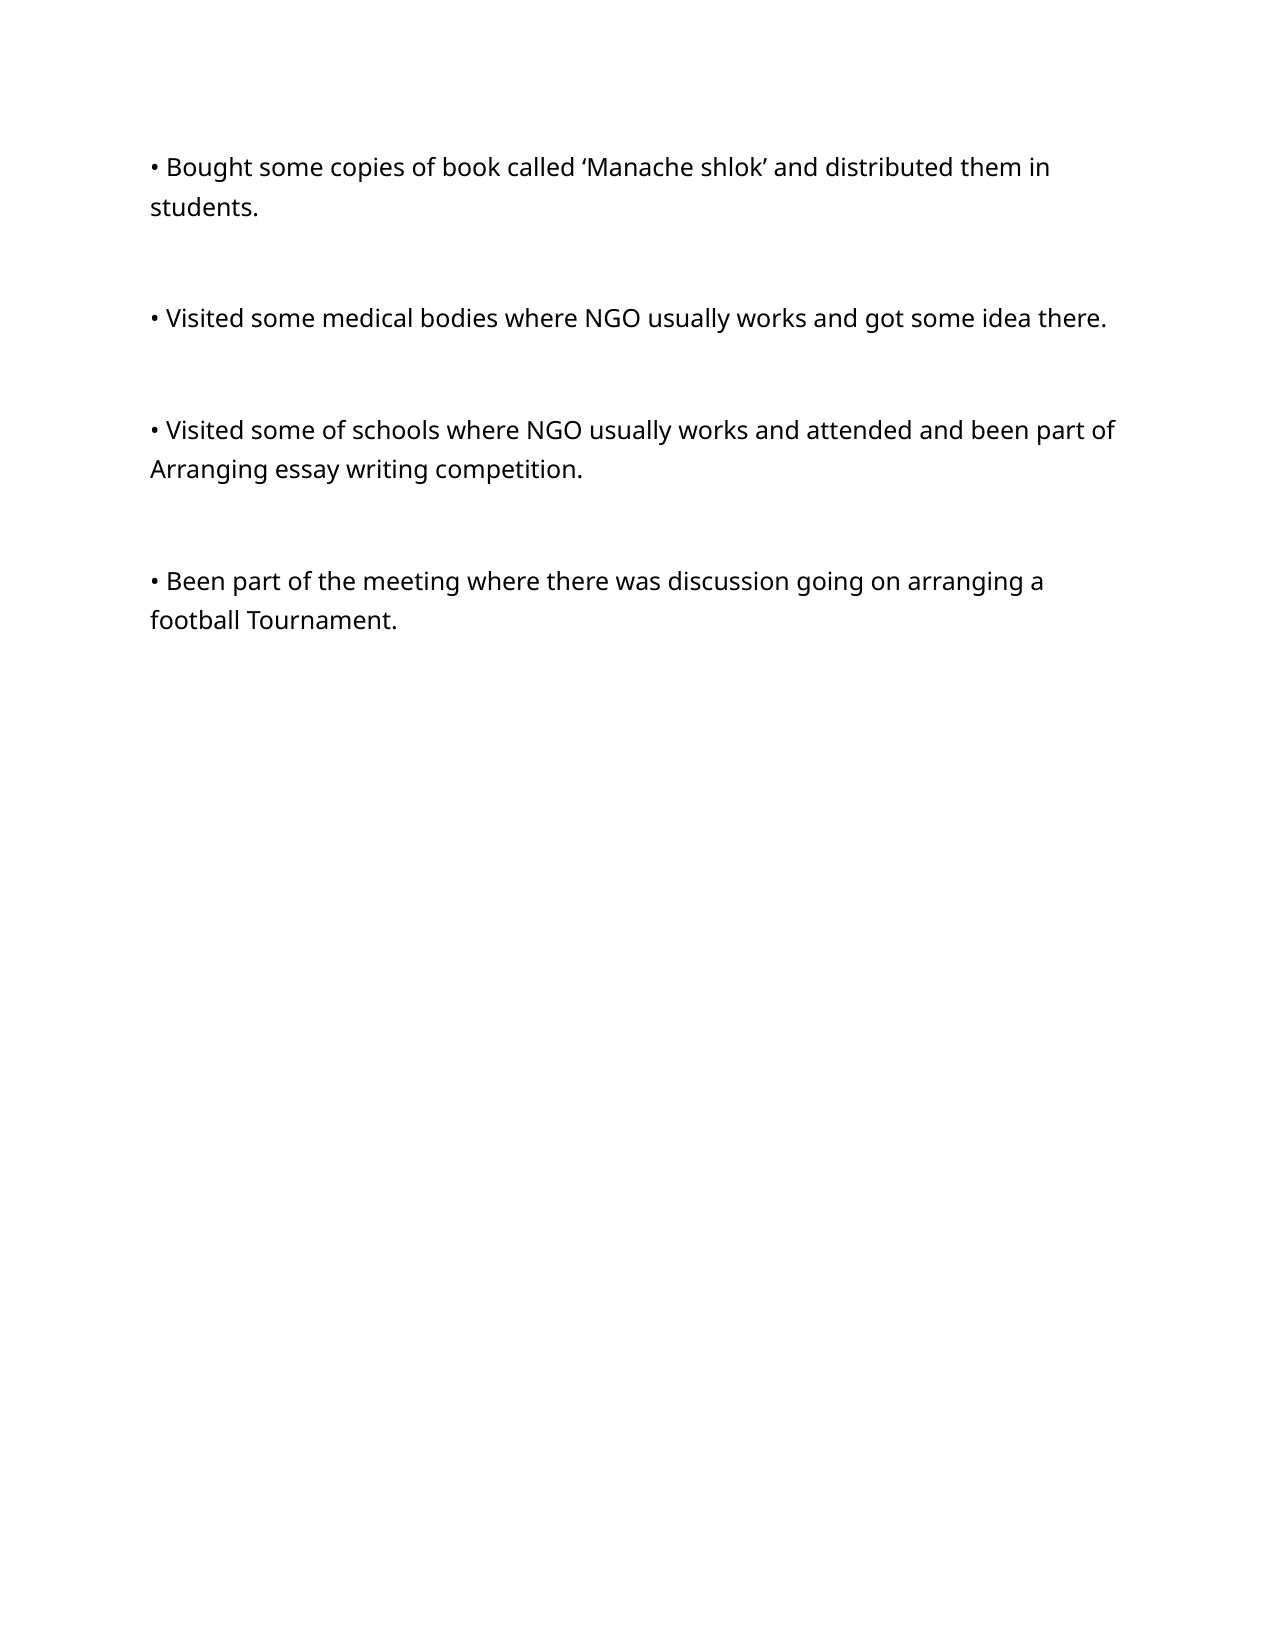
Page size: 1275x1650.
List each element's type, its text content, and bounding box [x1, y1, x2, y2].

text • Visited some medical bodies where NGO usually works and got some idea there. [150, 301, 1125, 335]
text • Visited some of schools where NGO usually works and attended and been part of Arranging essay writing competition. [150, 412, 1125, 486]
text • Been part of the meeting where there was discussion going on arranging a football Tournament. [150, 563, 1125, 637]
text • Bought some copies of book called ‘Manache shlok’ and distributed them in students. [150, 150, 1125, 223]
